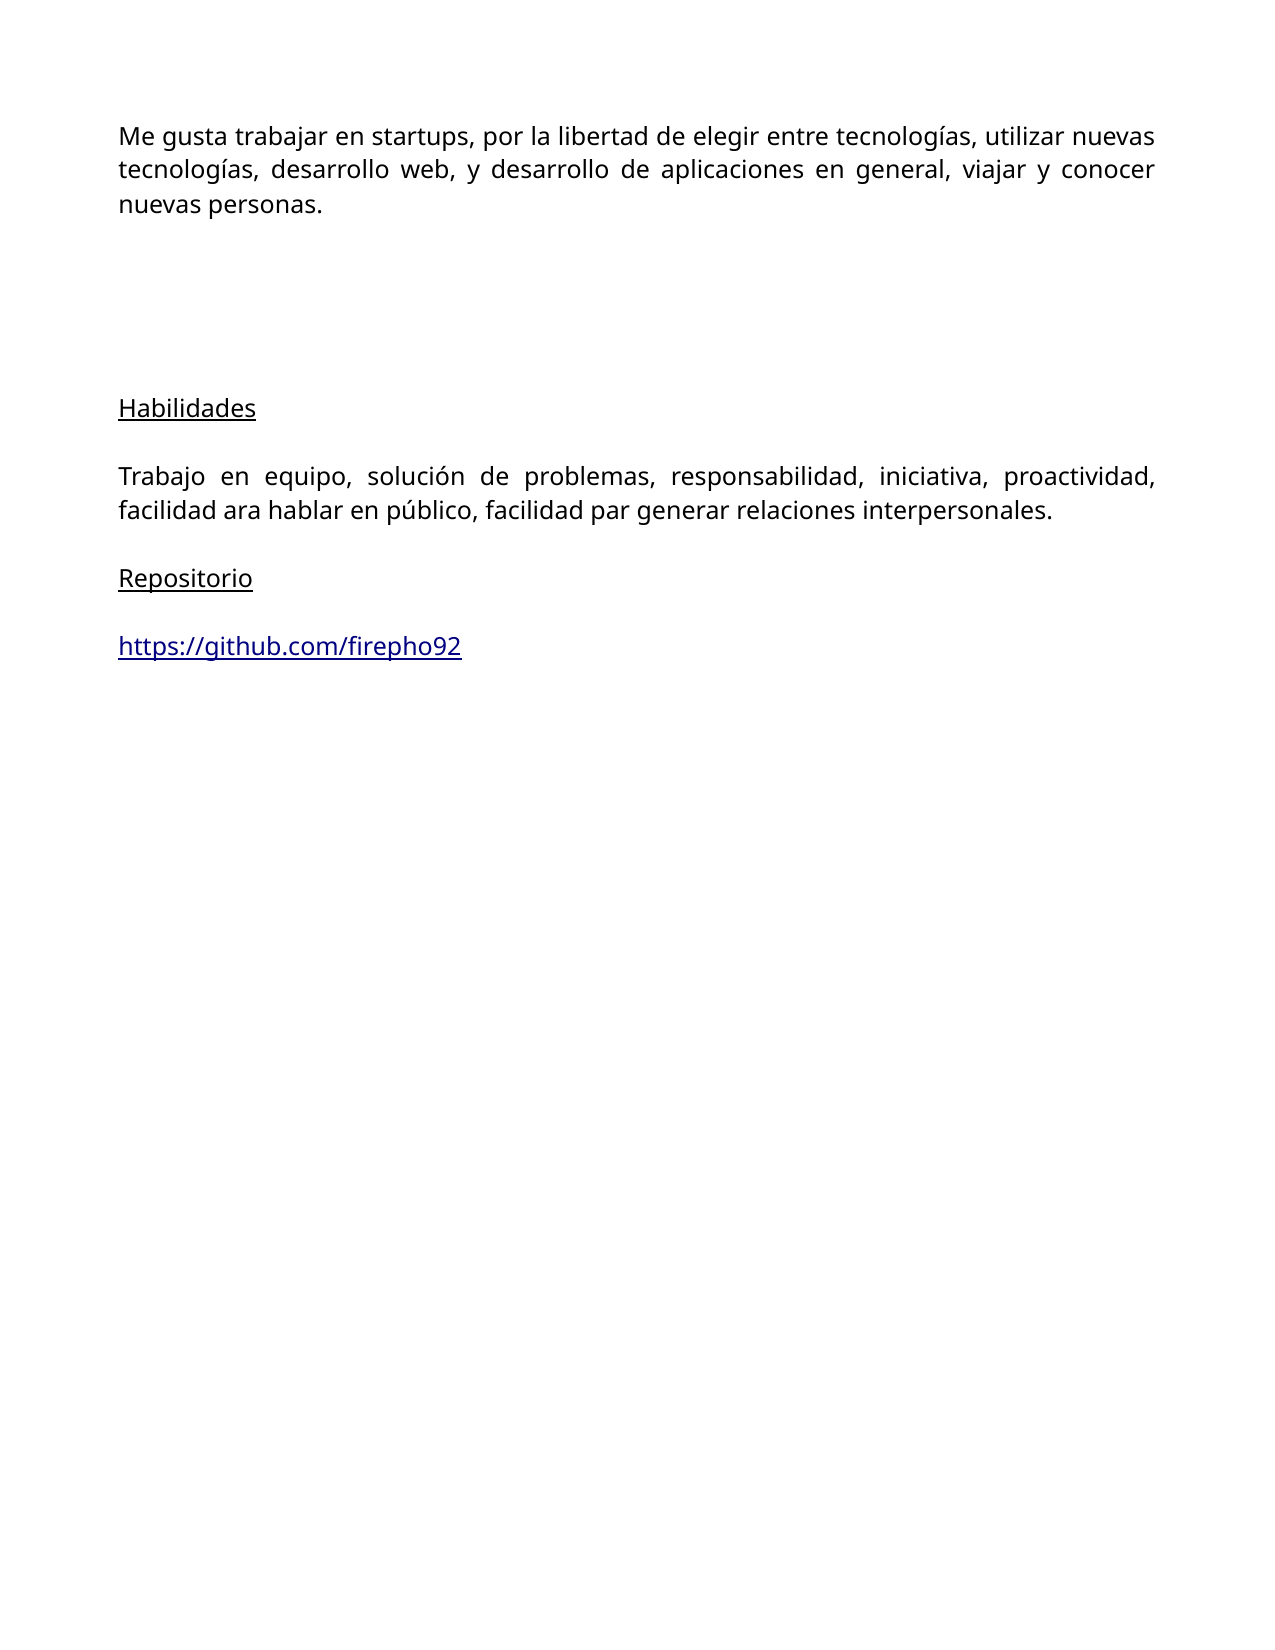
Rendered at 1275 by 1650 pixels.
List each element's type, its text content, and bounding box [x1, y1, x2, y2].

text Habilidades [118, 391, 1157, 425]
text Me gusta trabajar en startups, por la libertad de elegir entre tecnologías, utilizar nuevas tecnologías, desarrollo web, y desarrollo de aplicaciones en general, viajar y conocer nuevas personas. [118, 118, 1157, 220]
text Repositorio [118, 561, 1157, 595]
text https://github.com/firepho92 [118, 629, 1157, 663]
text Trabajo en equipo, solución de problemas, responsabilidad, iniciativa, proactividad, facilidad ara hablar en público, facilidad par generar relaciones interpersonales. [118, 459, 1157, 527]
